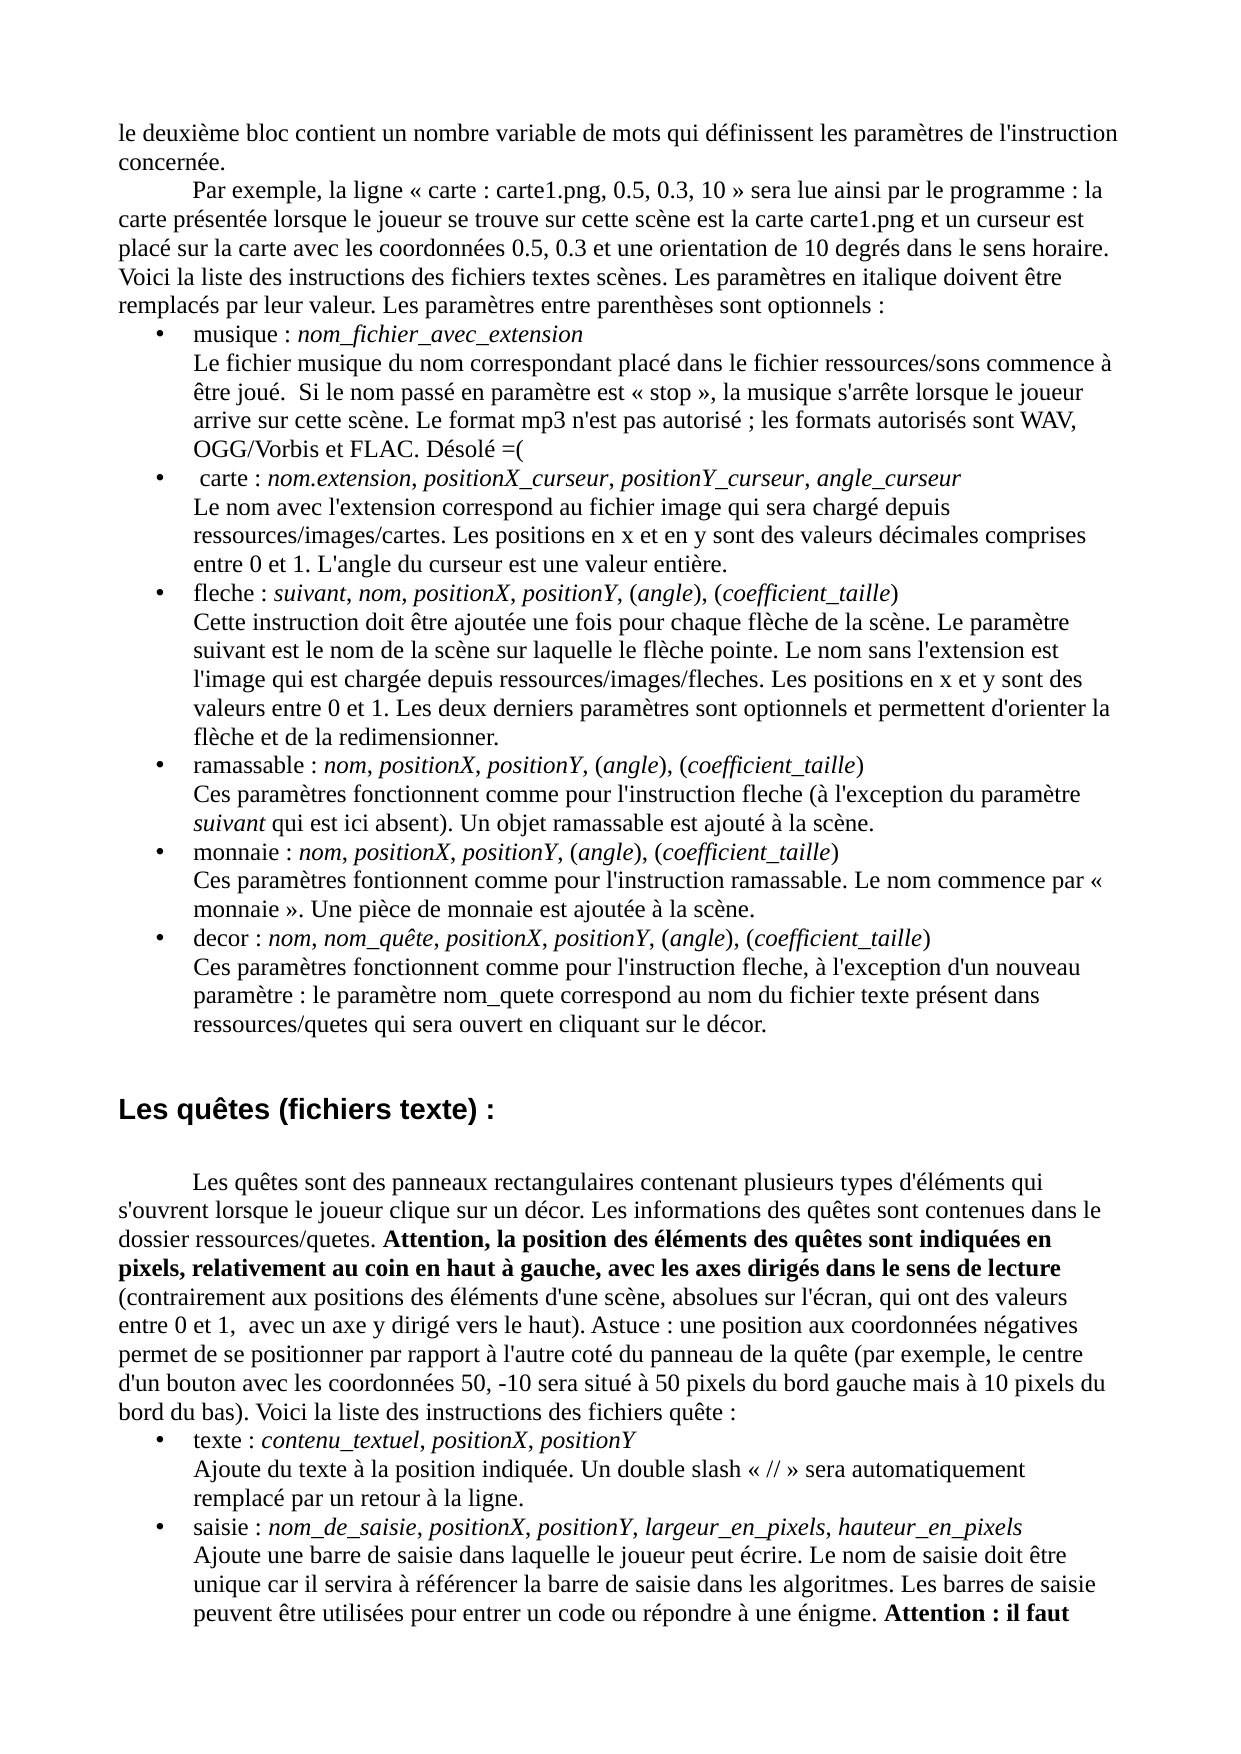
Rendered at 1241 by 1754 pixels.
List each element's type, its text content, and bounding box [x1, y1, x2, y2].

list monnaie : nom, positionX, positionY, (angle), (coefficient_taille) Ces paramètres fontionnent comme pour l'instruction ramassable. Le nom commence par « monnaie ». Une pièce de monnaie est ajoutée à la scène. [156, 837, 1122, 923]
list fleche : suivant, nom, positionX, positionY, (angle), (coefficient_taille) Cette instruction doit être ajoutée une fois pour chaque flèche de la scène. Le paramètre suivant est le nom de la scène sur laquelle le flèche pointe. Le nom sans l'extension est l'image qui est chargée depuis ressources/images/fleches. Les positions en x et y sont des valeurs entre 0 et 1. Les deux derniers paramètres sont optionnels et permettent d'orienter la flèche et de la redimensionner. [156, 578, 1122, 751]
list musique : nom_fichier_avec_extension Le fichier musique du nom correspondant placé dans le fichier ressources/sons commence à être joué. Si le nom passé en paramètre est « stop », la musique s'arrête lorsque le joueur arrive sur cette scène. Le format mp3 n'est pas autorisé ; les formats autorisés sont WAV, OGG/Vorbis et FLAC. Désolé =( [156, 319, 1122, 463]
text Les quêtes sont des panneaux rectangulaires contenant plusieurs types d'éléments qui s'ouvrent lorsque le joueur clique sur un décor. Les informations des quêtes sont contenues dans le dossier ressources/quetes. Attention, la position des éléments des quêtes sont indiquées en pixels, relativement au coin en haut à gauche, avec les axes dirigés dans le sens de lecture (contrairement aux positions des éléments d'une scène, absolues sur l'écran, qui ont des valeurs entre 0 et 1, avec un axe y dirigé vers le haut). Astuce : une position aux coordonnées négatives permet de se positionner par rapport à l'autre coté du panneau de la quête (par exemple, le centre d'un bouton avec les coordonnées 50, -10 sera situé à 50 pixels du bord gauche mais à 10 pixels du bord du bas). Voici la liste des instructions des fichiers quête : [118, 1167, 1122, 1425]
text le deuxième bloc contient un nombre variable de mots qui définissent les paramètres de l'instruction concernée. [118, 118, 1122, 176]
list texte : contenu_textuel, positionX, positionY Ajoute du texte à la position indiquée. Un double slash « // » sera automatiquement remplacé par un retour à la ligne. [156, 1425, 1122, 1512]
list saisie : nom_de_saisie, positionX, positionY, largeur_en_pixels, hauteur_en_pixels Ajoute une barre de saisie dans laquelle le joueur peut écrire. Le nom de saisie doit être unique car il servira à référencer la barre de saisie dans les algoritmes. Les barres de saisie peuvent être utilisées pour entrer un code ou répondre à une énigme. Attention : il faut [156, 1512, 1122, 1627]
list ramassable : nom, positionX, positionY, (angle), (coefficient_taille) Ces paramètres fonctionnent comme pour l'instruction fleche (à l'exception du paramètre suivant qui est ici absent). Un objet ramassable est ajouté à la scène. [156, 751, 1122, 837]
list decor : nom, nom_quête, positionX, positionY, (angle), (coefficient_taille) Ces paramètres fonctionnent comme pour l'instruction fleche, à l'exception d'un nouveau paramètre : le paramètre nom_quete correspond au nom du fichier texte présent dans ressources/quetes qui sera ouvert en cliquant sur le décor. [156, 923, 1122, 1038]
list carte : nom.extension, positionX_curseur, positionY_curseur, angle_curseur Le nom avec l'extension correspond au fichier image qui sera chargé depuis ressources/images/cartes. Les positions en x et en y sont des valeurs décimales comprises entre 0 et 1. L'angle du curseur est une valeur entière. [156, 463, 1122, 578]
text Par exemple, la ligne « carte : carte1.png, 0.5, 0.3, 10 » sera lue ainsi par le programme : la carte présentée lorsque le joueur se trouve sur cette scène est la carte carte1.png et un curseur est placé sur la carte avec les coordonnées 0.5, 0.3 et une orientation de 10 degrés dans le sens horaire. Voici la liste des instructions des fichiers textes scènes. Les paramètres en italique doivent être remplacés par leur valeur. Les paramètres entre parenthèses sont optionnels : [118, 176, 1122, 319]
subtitle Les quêtes (fichiers texte) : [118, 1092, 1122, 1125]
